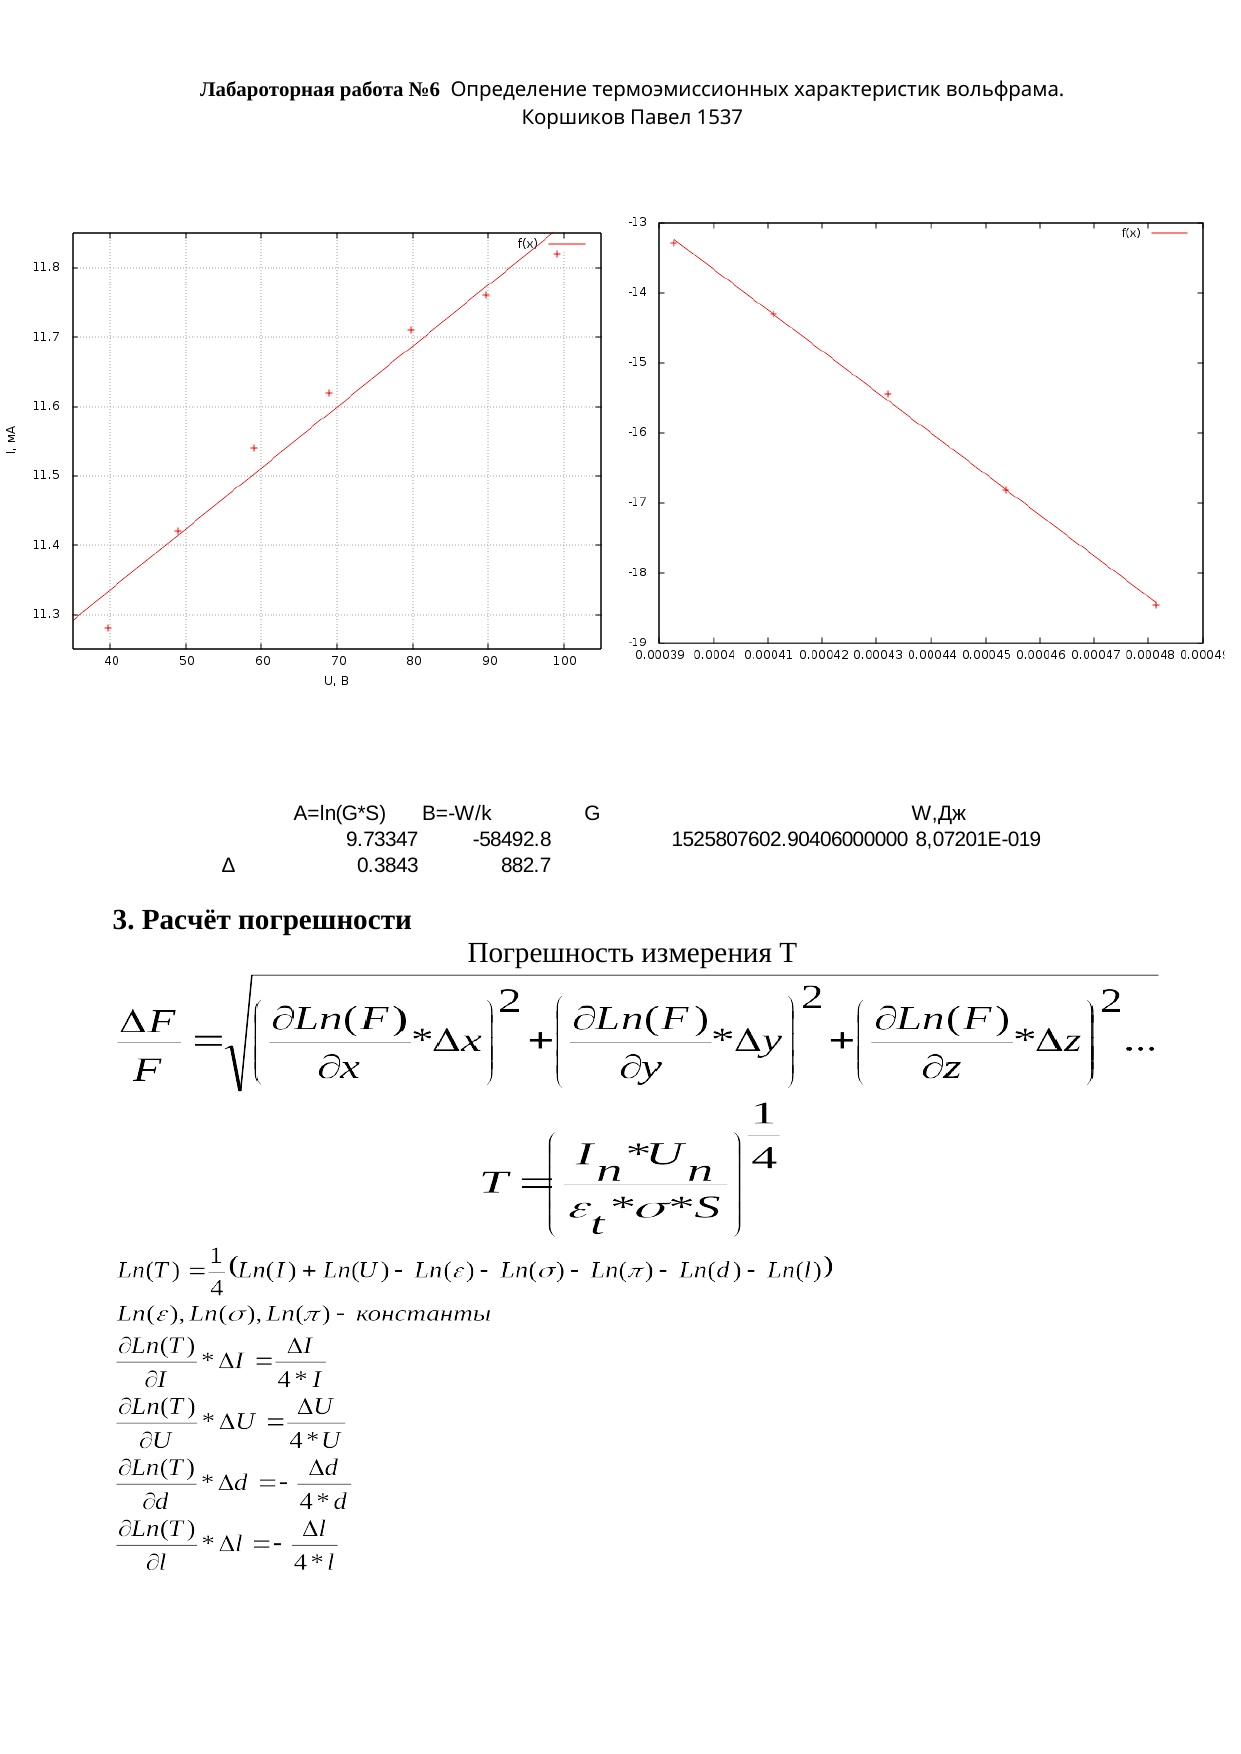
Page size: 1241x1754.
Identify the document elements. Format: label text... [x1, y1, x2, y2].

text Погрешность измерения Т [112, 935, 1152, 969]
picture [0, 206, 1225, 689]
text 3. Расчёт погрешности [112, 902, 1152, 935]
